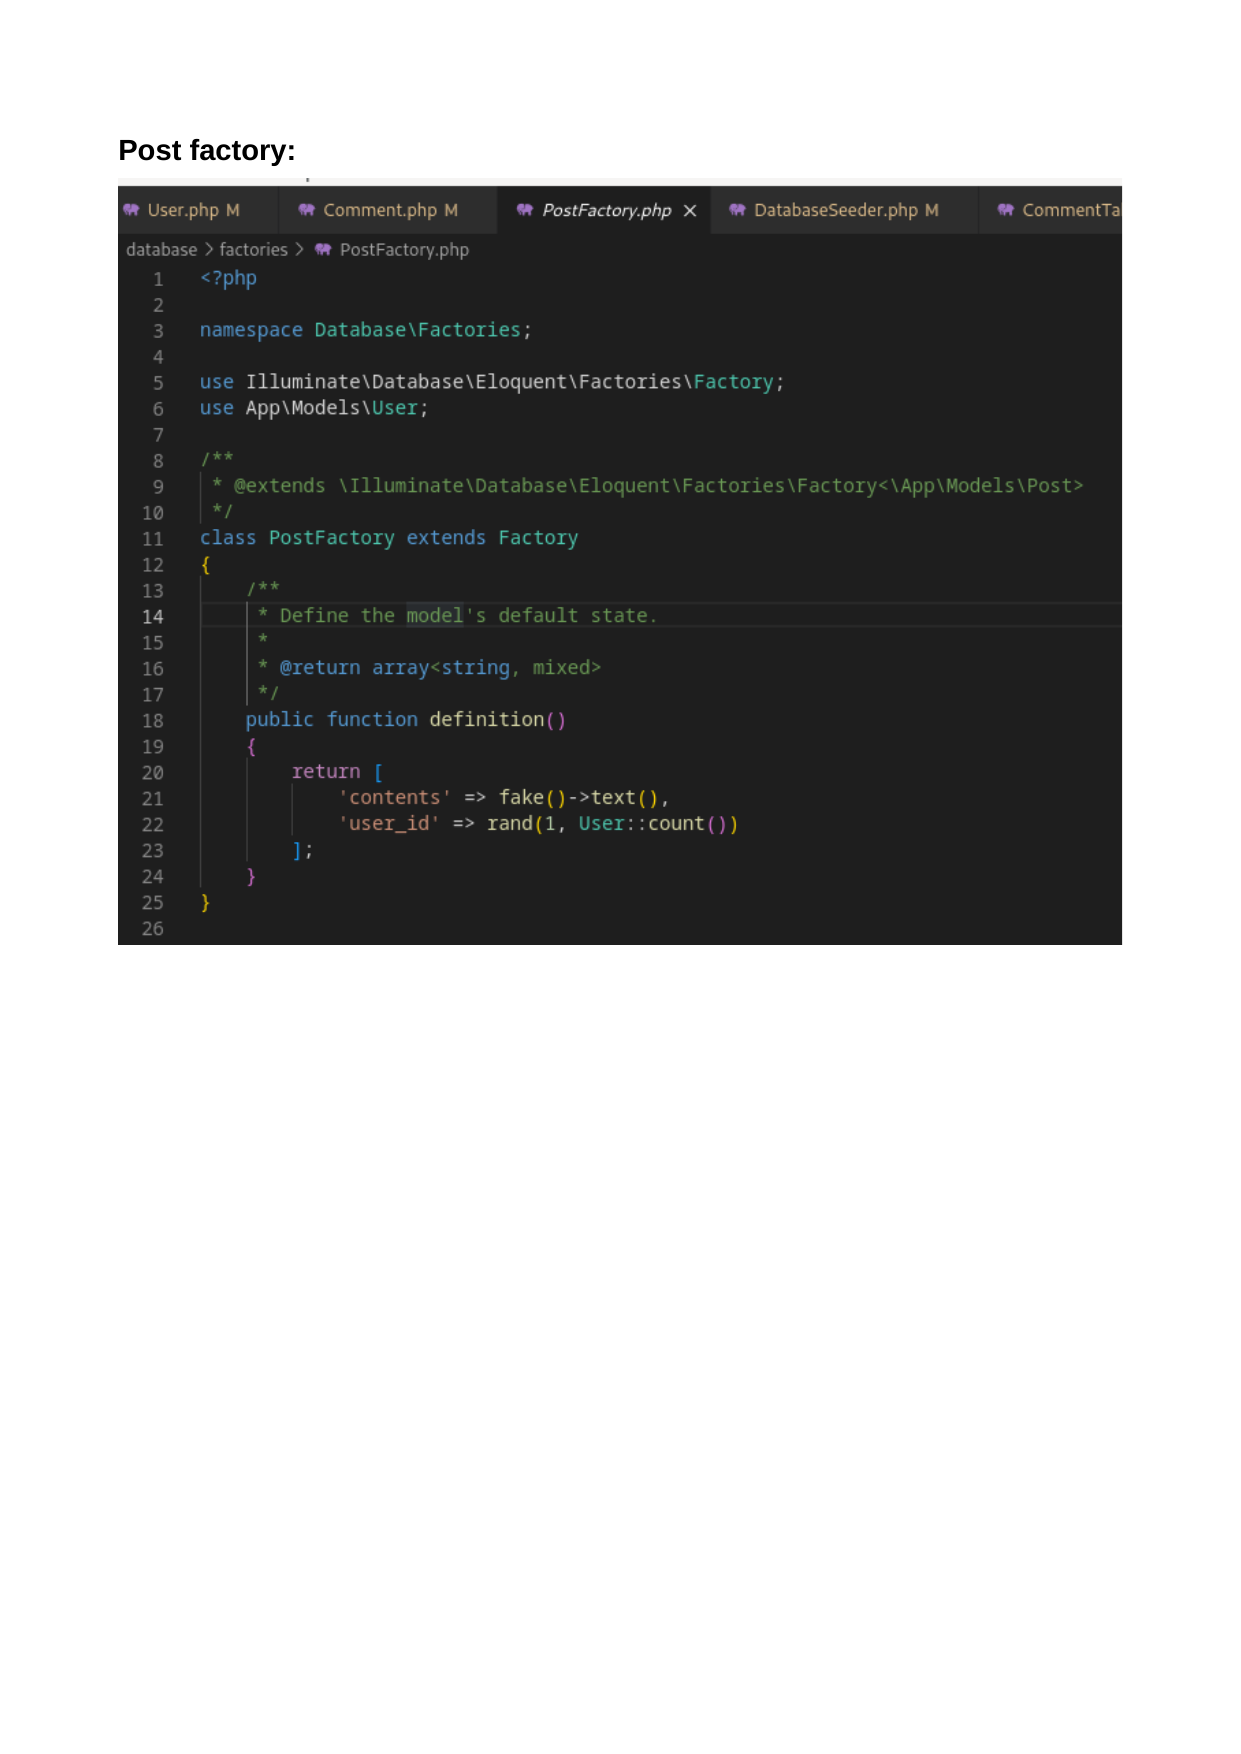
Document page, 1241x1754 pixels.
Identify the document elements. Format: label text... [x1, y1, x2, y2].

subtitle Post factory: [118, 133, 1122, 166]
picture [118, 178, 1123, 945]
